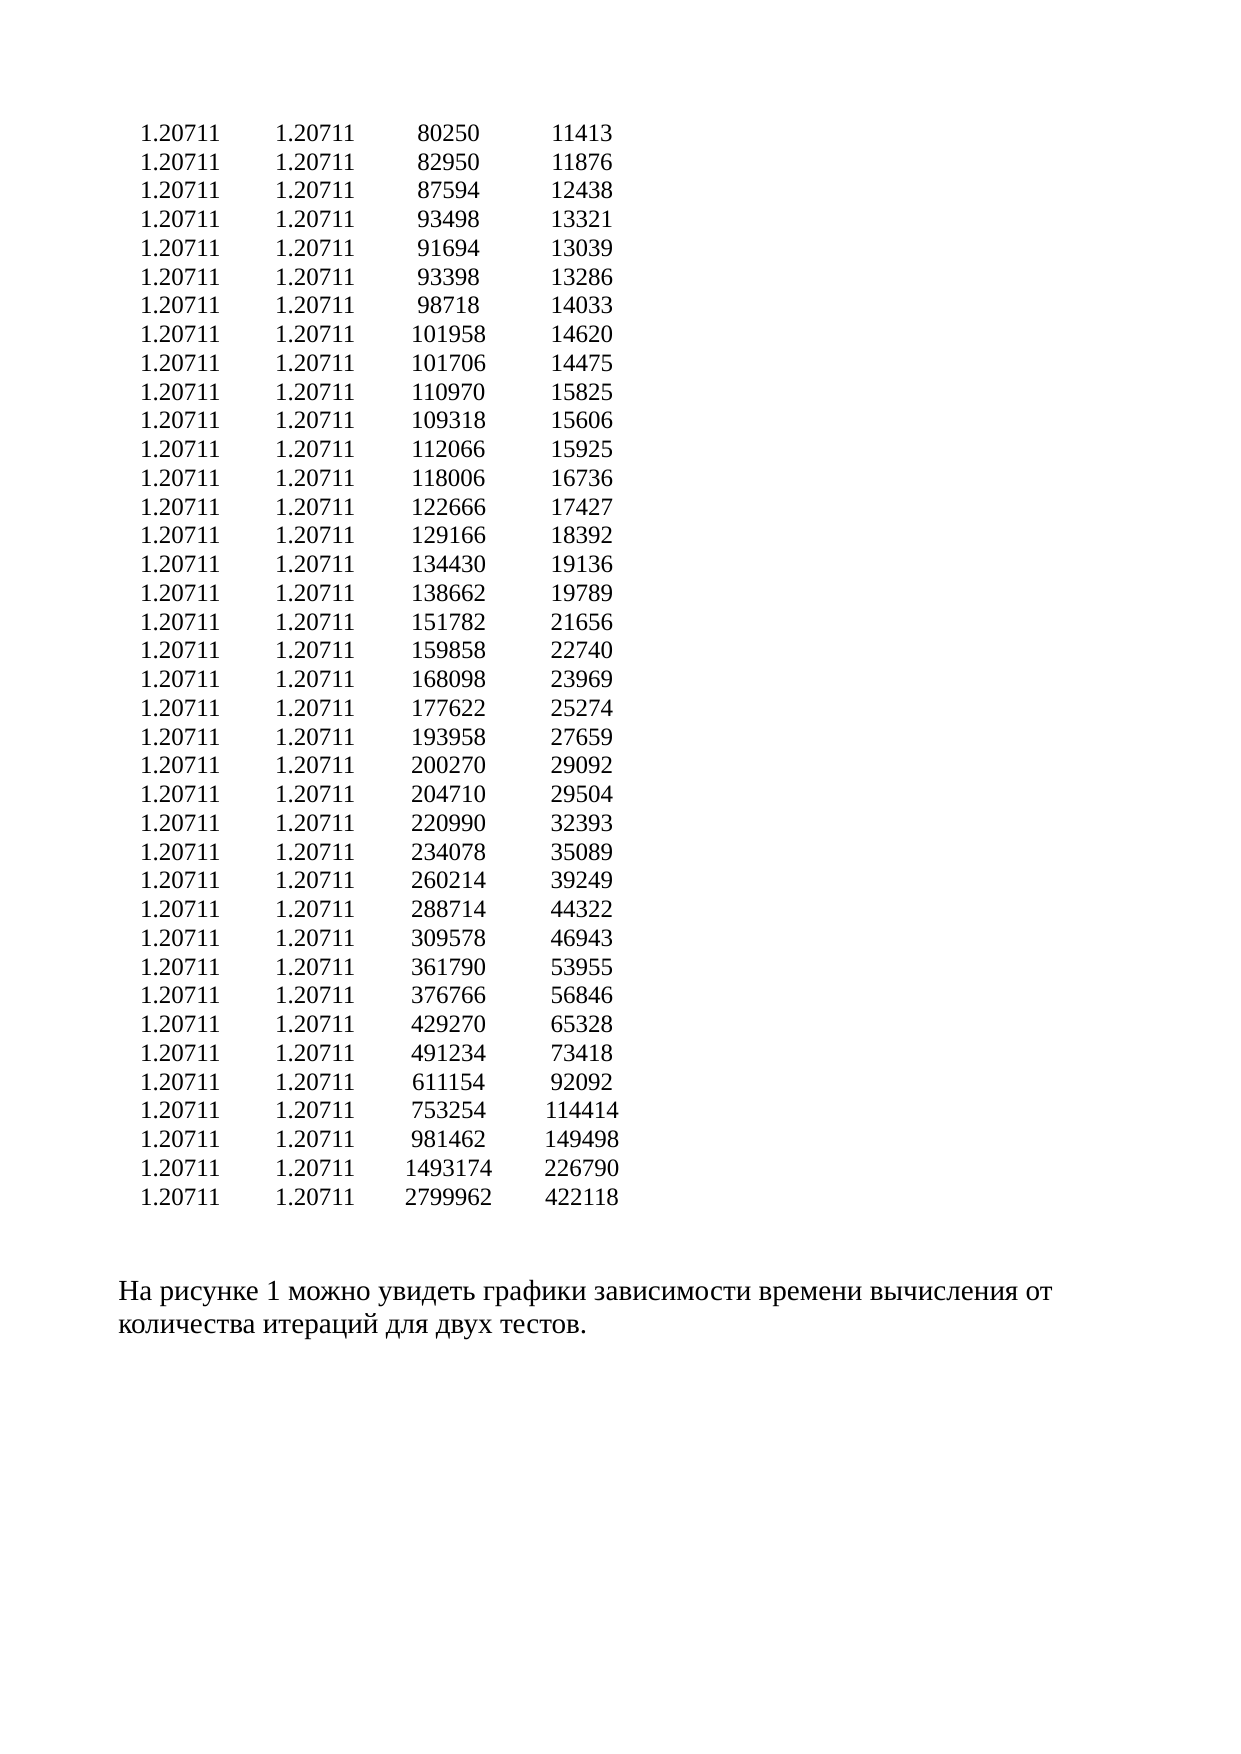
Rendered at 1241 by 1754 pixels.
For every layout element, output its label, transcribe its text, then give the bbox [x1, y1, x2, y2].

table_cell 1.20711 [112, 866, 248, 894]
table_cell 1.20711 [112, 1067, 248, 1096]
table_cell 288714 [382, 894, 515, 923]
table_cell 1.20711 [112, 779, 248, 808]
table_cell 1.20711 [248, 233, 382, 262]
table_cell 491234 [382, 1038, 515, 1067]
table_cell 1.20711 [112, 722, 248, 751]
table_cell 1.20711 [248, 521, 382, 549]
table_cell 18392 [515, 521, 648, 549]
table_cell 1.20711 [112, 1182, 248, 1211]
table_cell 1.20711 [248, 636, 382, 664]
table_cell 1.20711 [248, 693, 382, 722]
table_cell 82950 [382, 147, 515, 176]
table_cell 32393 [515, 808, 648, 837]
table_cell 1.20711 [112, 291, 248, 319]
table_cell 1.20711 [112, 664, 248, 693]
table_cell 1.20711 [248, 1067, 382, 1096]
table_cell 101706 [382, 348, 515, 377]
table_cell 129166 [382, 521, 515, 549]
table_cell 309578 [382, 923, 515, 952]
text На рисунке 1 можно увидеть графики зависимости времени вычисления от количества итераций для двух тестов. [118, 1273, 1122, 1340]
table_cell 1.20711 [112, 348, 248, 377]
table_cell 1.20711 [112, 808, 248, 837]
table_cell 1.20711 [112, 981, 248, 1009]
table_cell 1.20711 [248, 578, 382, 607]
table_cell 44322 [515, 894, 648, 923]
table_cell 1.20711 [112, 1009, 248, 1038]
table_cell 12438 [515, 176, 648, 204]
table_cell 1.20711 [112, 1124, 248, 1153]
table_cell 1.20711 [112, 1096, 248, 1124]
table_cell 1.20711 [248, 779, 382, 808]
table_cell 226790 [515, 1153, 648, 1182]
table_cell 981462 [382, 1124, 515, 1153]
table_cell 29504 [515, 779, 648, 808]
table_cell 109318 [382, 406, 515, 434]
table_cell 753254 [382, 1096, 515, 1124]
table_cell 1.20711 [112, 463, 248, 492]
table_cell 118006 [382, 463, 515, 492]
table_cell 1.20711 [248, 1153, 382, 1182]
table_cell 1.20711 [112, 176, 248, 204]
table_cell 1.20711 [112, 837, 248, 866]
table_cell 73418 [515, 1038, 648, 1067]
table_cell 1.20711 [248, 952, 382, 981]
table_cell 234078 [382, 837, 515, 866]
table_cell 87594 [382, 176, 515, 204]
table_cell 1.20711 [112, 549, 248, 578]
table_cell 149498 [515, 1124, 648, 1153]
table_cell 1.20711 [112, 1038, 248, 1067]
table_cell 1.20711 [248, 664, 382, 693]
table_cell 159858 [382, 636, 515, 664]
table_cell 193958 [382, 722, 515, 751]
table_cell 134430 [382, 549, 515, 578]
table_cell 1.20711 [248, 923, 382, 952]
table_cell 1.20711 [112, 233, 248, 262]
table_cell 200270 [382, 751, 515, 779]
table_cell 16736 [515, 463, 648, 492]
table_cell 17427 [515, 492, 648, 521]
table_cell 1.20711 [112, 377, 248, 406]
table_cell 1.20711 [112, 406, 248, 434]
table_cell 1.20711 [112, 894, 248, 923]
table_cell 1.20711 [248, 549, 382, 578]
table_cell 1.20711 [248, 176, 382, 204]
table_cell 93498 [382, 204, 515, 233]
table_cell 122666 [382, 492, 515, 521]
table_cell 46943 [515, 923, 648, 952]
table_cell 25274 [515, 693, 648, 722]
table_cell 168098 [382, 664, 515, 693]
table_cell 1.20711 [112, 923, 248, 952]
table_cell 1.20711 [248, 1124, 382, 1153]
table_cell 1.20711 [248, 1096, 382, 1124]
table_cell 1.20711 [248, 377, 382, 406]
table_cell 1.20711 [112, 607, 248, 636]
table_cell 13039 [515, 233, 648, 262]
table_cell 11876 [515, 147, 648, 176]
table_cell 101958 [382, 319, 515, 348]
table_cell 260214 [382, 866, 515, 894]
table_cell 429270 [382, 1009, 515, 1038]
table_cell 1.20711 [112, 118, 248, 147]
table_cell 220990 [382, 808, 515, 837]
table_cell 53955 [515, 952, 648, 981]
table_cell 1.20711 [248, 866, 382, 894]
table_cell 1.20711 [248, 118, 382, 147]
table_cell 19789 [515, 578, 648, 607]
table_cell 151782 [382, 607, 515, 636]
table_cell 112066 [382, 434, 515, 463]
table_cell 1.20711 [248, 492, 382, 521]
table_cell 11413 [515, 118, 648, 147]
table_cell 1.20711 [112, 578, 248, 607]
table_cell 1.20711 [112, 204, 248, 233]
table_cell 15825 [515, 377, 648, 406]
table_cell 1.20711 [112, 521, 248, 549]
table_cell 14033 [515, 291, 648, 319]
table_cell 35089 [515, 837, 648, 866]
table_cell 1.20711 [112, 147, 248, 176]
table_cell 177622 [382, 693, 515, 722]
table_cell 93398 [382, 262, 515, 291]
table_cell 1.20711 [112, 693, 248, 722]
table_cell 29092 [515, 751, 648, 779]
table_cell 91694 [382, 233, 515, 262]
table_cell 1.20711 [112, 492, 248, 521]
table_cell 65328 [515, 1009, 648, 1038]
table_cell 1.20711 [248, 434, 382, 463]
table_cell 15925 [515, 434, 648, 463]
table_cell 1.20711 [112, 262, 248, 291]
table_cell 1.20711 [248, 751, 382, 779]
table_cell 1.20711 [248, 1009, 382, 1038]
table_cell 138662 [382, 578, 515, 607]
table_cell 1.20711 [248, 1182, 382, 1211]
table_cell 1.20711 [248, 262, 382, 291]
table_cell 13321 [515, 204, 648, 233]
table_cell 1.20711 [248, 291, 382, 319]
table_cell 1493174 [382, 1153, 515, 1182]
table_cell 80250 [382, 118, 515, 147]
table_cell 1.20711 [112, 319, 248, 348]
table_cell 21656 [515, 607, 648, 636]
table_cell 22740 [515, 636, 648, 664]
table_cell 39249 [515, 866, 648, 894]
table_cell 1.20711 [112, 434, 248, 463]
table_cell 13286 [515, 262, 648, 291]
table_cell 1.20711 [248, 837, 382, 866]
table_cell 1.20711 [248, 348, 382, 377]
table_cell 19136 [515, 549, 648, 578]
table_cell 1.20711 [248, 722, 382, 751]
table_cell 14620 [515, 319, 648, 348]
table_cell 1.20711 [248, 607, 382, 636]
table_cell 1.20711 [248, 1038, 382, 1067]
table_cell 611154 [382, 1067, 515, 1096]
table_cell 2799962 [382, 1182, 515, 1211]
table_cell 1.20711 [248, 463, 382, 492]
table_cell 92092 [515, 1067, 648, 1096]
table_cell 361790 [382, 952, 515, 981]
table_cell 1.20711 [112, 952, 248, 981]
table_cell 14475 [515, 348, 648, 377]
table_cell 1.20711 [248, 808, 382, 837]
table_cell 114414 [515, 1096, 648, 1124]
table_cell 422118 [515, 1182, 648, 1211]
table_cell 27659 [515, 722, 648, 751]
table_cell 204710 [382, 779, 515, 808]
table_cell 98718 [382, 291, 515, 319]
table_cell 15606 [515, 406, 648, 434]
table_cell 1.20711 [248, 204, 382, 233]
table_cell 1.20711 [248, 147, 382, 176]
table_cell 1.20711 [248, 406, 382, 434]
table_cell 1.20711 [112, 751, 248, 779]
table_cell 1.20711 [248, 981, 382, 1009]
table_cell 1.20711 [248, 894, 382, 923]
table_cell 23969 [515, 664, 648, 693]
table_cell 1.20711 [112, 1153, 248, 1182]
table_cell 110970 [382, 377, 515, 406]
table_cell 1.20711 [112, 636, 248, 664]
table_cell 376766 [382, 981, 515, 1009]
table_cell 1.20711 [248, 319, 382, 348]
table_cell 56846 [515, 981, 648, 1009]
